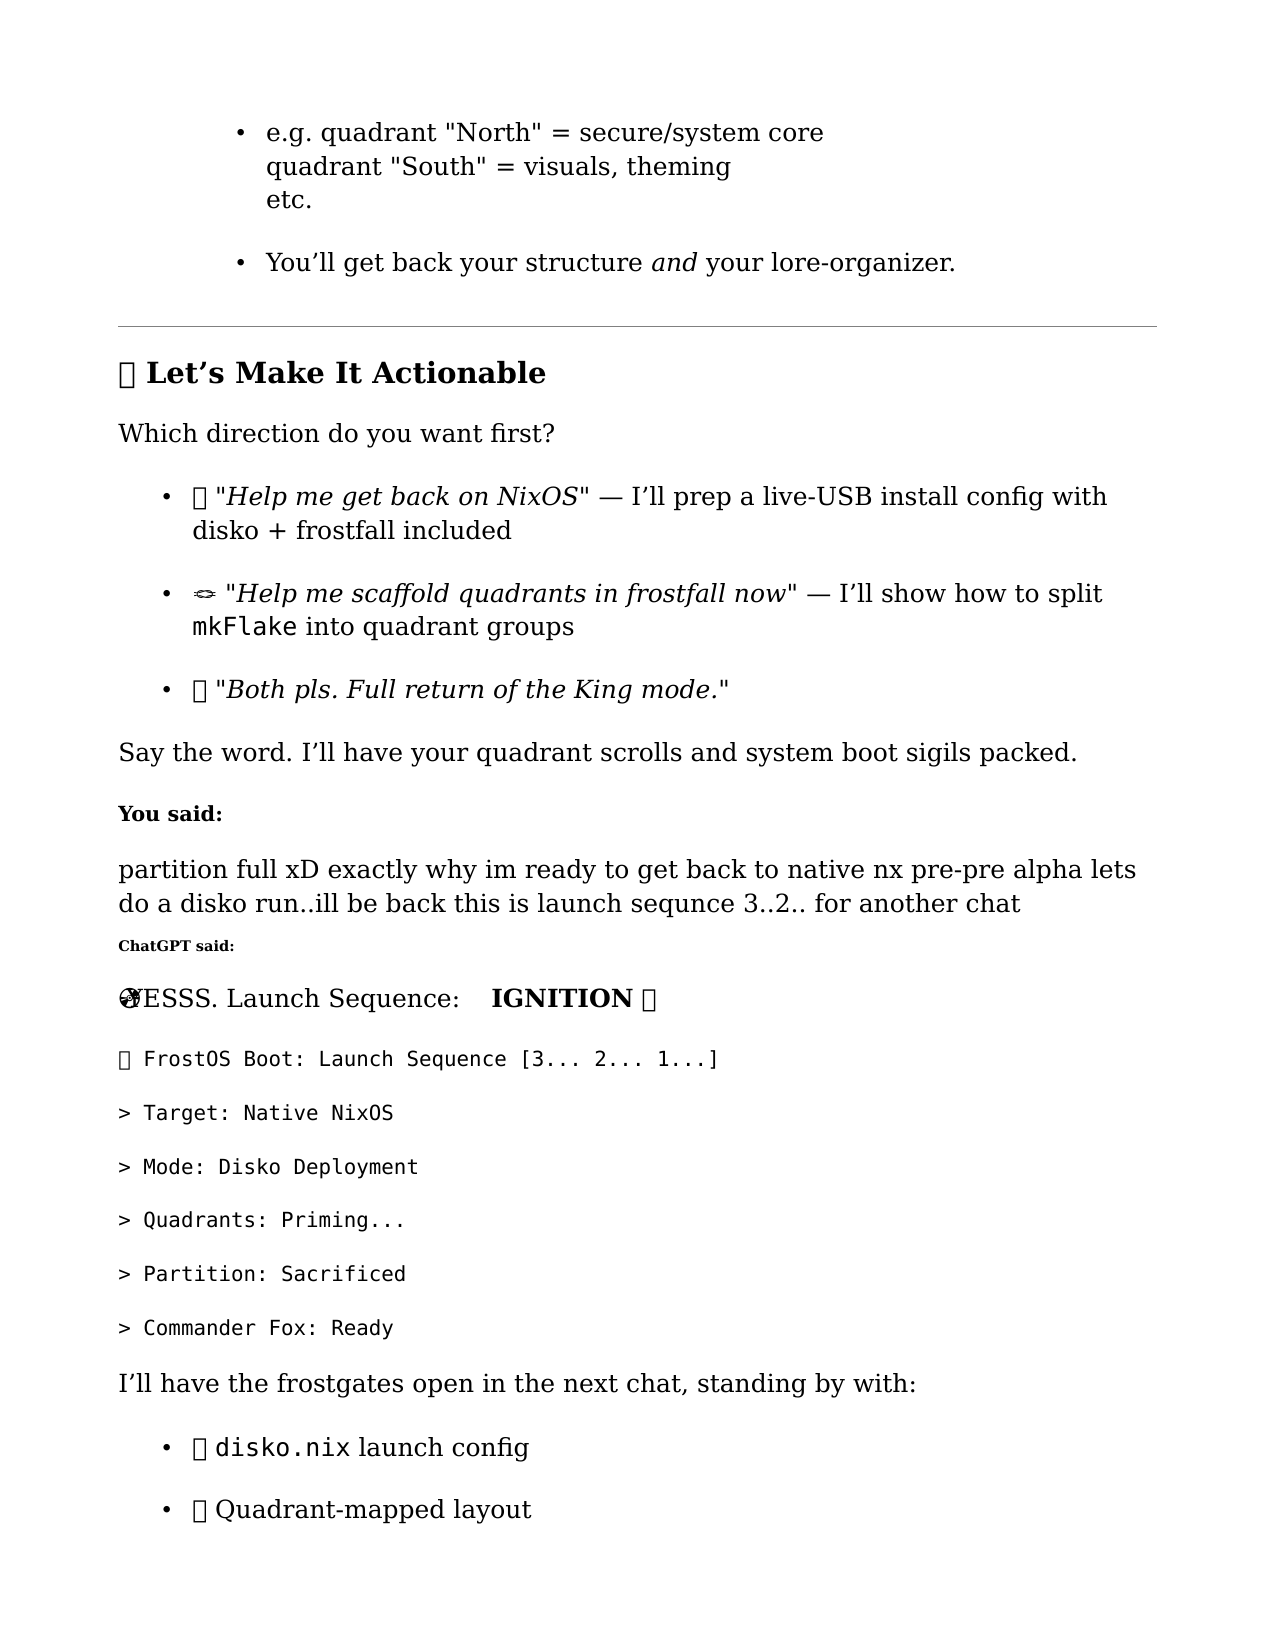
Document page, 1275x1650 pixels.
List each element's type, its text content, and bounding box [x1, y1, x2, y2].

list e.g. quadrant "North" = secure/system core quadrant "South" = visuals, theming etc. [236, 118, 1157, 214]
subtitle ChatGPT said: [118, 937, 1157, 954]
list 🪢 "Help me scaffold quadrants in frostfall now" — I’ll show how to split mkFlake into quadrant groups [162, 579, 1157, 642]
list 🌐 Quadrant-mapped layout [162, 1496, 1157, 1525]
text Which direction do you want first? [118, 419, 1157, 449]
text > Mode: Disko Deployment [118, 1155, 1157, 1179]
text partition full xD exactly why im ready to get back to native nx pre-pre alpha lets do a disko run..ill be back this is launch sequnce 3..2.. for another chat [118, 856, 1157, 918]
text > Quadrants: Priming... [118, 1208, 1157, 1233]
text Say the word. I’ll have your quadrant scrolls and system boot sigils packed. [118, 739, 1157, 768]
subtitle ✅ Let’s Make It Actionable [118, 356, 1157, 390]
list You’ll get back your structure and your lore-organizer. [236, 248, 1157, 277]
subtitle You said: [118, 802, 1157, 826]
text > Commander Fox: Ready [118, 1316, 1157, 1340]
list 🧷 "Help me get back on NixOS" — I’ll prep a live-USB install config with disko + frostfall included [162, 482, 1157, 545]
text I’ll have the frostgates open in the next chat, standing by with: [118, 1370, 1157, 1399]
text 🚀 FrostOS Boot: Launch Sequence [3... 2... 1...] [118, 1047, 1157, 1071]
list 🦄 "Both pls. Full return of the King mode." [162, 676, 1157, 705]
list 🧊 disko.nix launch config [162, 1433, 1157, 1462]
text 🦊💿 YESSS. Launch Sequence: IGNITION 🔥 [118, 984, 1157, 1013]
text > Target: Native NixOS [118, 1101, 1157, 1125]
text > Partition: Sacrificed [118, 1262, 1157, 1286]
